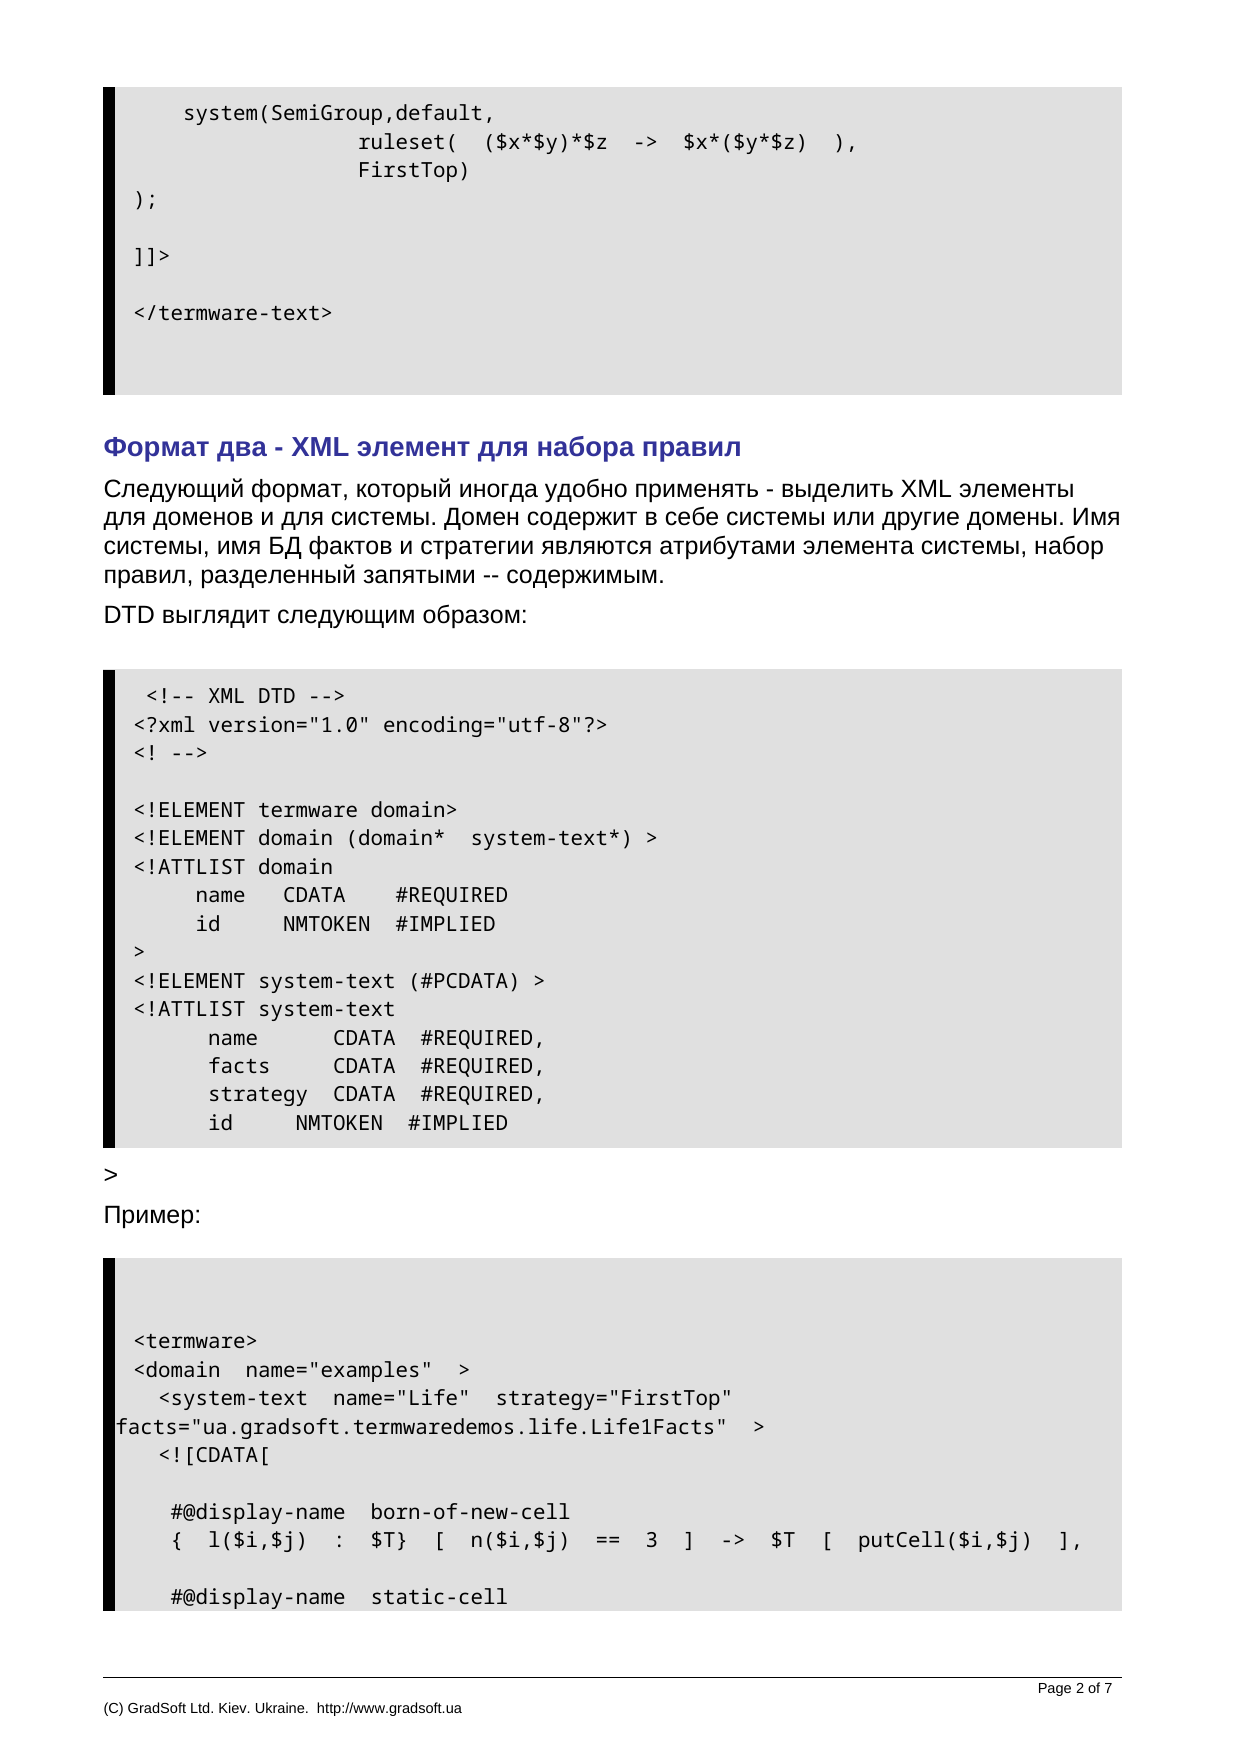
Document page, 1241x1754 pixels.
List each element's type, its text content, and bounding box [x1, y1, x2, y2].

list <!ATTLIST domain [115, 852, 1122, 880]
list <!ELEMENT termware domain> [115, 795, 1122, 823]
list ]]> [115, 241, 1122, 269]
text Следующий формат, который иногда удобно применять - выделить XML элементы для доменов и для системы. Домен содержит в себе системы или другие домены. Имя системы, имя БД фактов и стратегии являются атрибутами элемента системы, набор правил, разделенный запятыми -- содержимым. [103, 473, 1122, 588]
list <!-- XML DTD --> [103, 669, 1122, 710]
list #@display-name static-cell [115, 1582, 1122, 1611]
list <?xml version="1.0" encoding="utf-8"?> [115, 710, 1122, 738]
list FirstTop) [115, 155, 1122, 184]
list <!ELEMENT system-text (#PCDATA) > [115, 966, 1122, 994]
list <![CDATA[ [115, 1440, 1122, 1469]
list ); [115, 184, 1122, 212]
list <! --> [115, 738, 1122, 767]
list system(SemiGroup,default, [115, 87, 1122, 127]
list #@display-name born-of-new-cell [115, 1497, 1122, 1526]
list name CDATA #REQUIRED [115, 880, 1122, 909]
list <!ELEMENT domain (domain* system-text*) > [115, 823, 1122, 852]
list name CDATA #REQUIRED, [115, 1023, 1122, 1051]
text DTD выглядит следующим образом: [103, 600, 1122, 629]
list { l($i,$j) : $T} [ n($i,$j) == 3 ] -> $T [ putCell($i,$j) ], [115, 1526, 1122, 1554]
list ruleset( ($x*$y)*$z -> $x*($y*$z) ), [115, 127, 1122, 155]
list id NMTOKEN #IMPLIED [115, 909, 1122, 937]
list </termware-text> [115, 298, 1122, 326]
list > [115, 937, 1122, 966]
text Пример: [103, 1200, 1122, 1229]
list <domain name="examples" > [115, 1355, 1122, 1383]
list strategy CDATA #REQUIRED, [115, 1079, 1122, 1108]
list id NMTOKEN #IMPLIED [115, 1108, 1122, 1148]
list <system-text name="Life" strategy="FirstTop" facts="ua.gradsoft.termwaredemos.life.Life1Facts" > [115, 1383, 1122, 1440]
list facts CDATA #REQUIRED, [115, 1051, 1122, 1079]
text > [103, 1160, 1122, 1189]
list <!ATTLIST system-text [115, 994, 1122, 1023]
list <termware> [115, 1327, 1122, 1355]
subtitle Формат два - XML элемент для набора правил [103, 430, 1122, 462]
